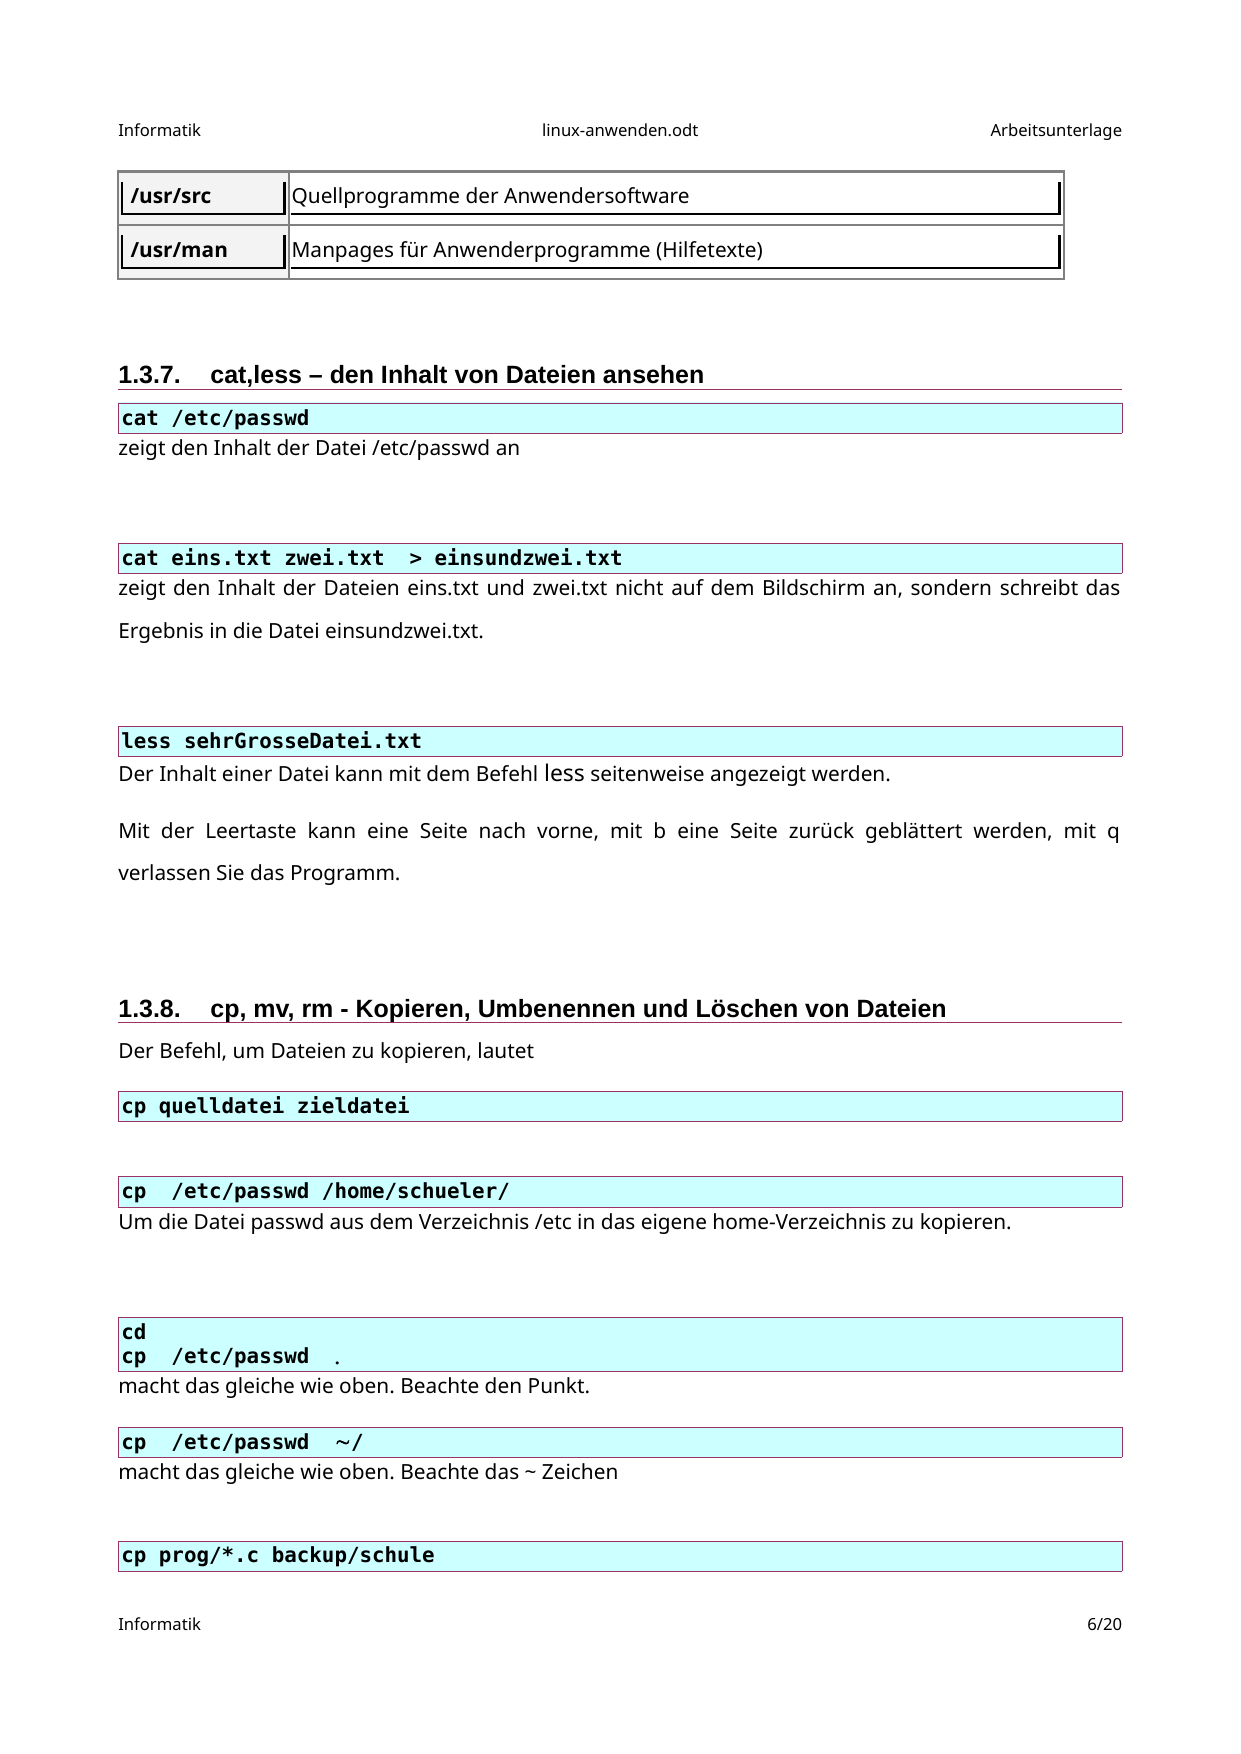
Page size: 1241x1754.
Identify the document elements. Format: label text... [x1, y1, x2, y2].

text cp /etc/passwd . [119, 1341, 1122, 1371]
text cp prog/*.c backup/schule [119, 1542, 1122, 1571]
text Der Befehl, um Dateien zu kopieren, lautet [118, 1036, 1122, 1064]
text less sehrGrosseDatei.txt [119, 727, 1122, 756]
text Mit der Leertaste kann eine Seite nach vorne, mit b eine Seite zurück geblättert werden, mit q verlassen Sie das Programm. [118, 816, 1122, 887]
text cp quelldatei zieldatei [119, 1092, 1122, 1121]
text macht das gleiche wie oben. Beachte das ~ Zeichen [118, 1458, 1122, 1485]
text zeigt den Inhalt der Dateien eins.txt und zwei.txt nicht auf dem Bildschirm an, sondern schreibt das Ergebnis in die Datei einsundzwei.txt. [118, 574, 1122, 644]
subtitle cat,less – den Inhalt von Dateien ansehen [118, 360, 1122, 389]
text Der Inhalt einer Datei kann mit dem Befehl less seitenweise angezeigt werden. [118, 757, 1122, 788]
table_cell Quellprogramme der Anwendersoftware [290, 173, 1063, 224]
table_cell /usr/man [119, 226, 288, 278]
text cat eins.txt zwei.txt > einsundzwei.txt [119, 544, 1122, 573]
text cat /etc/passwd [119, 404, 1122, 433]
text cp /etc/passwd ~/ [119, 1428, 1122, 1457]
table_cell /usr/src [119, 173, 288, 224]
text zeigt den Inhalt der Datei /etc/passwd an [118, 434, 1122, 461]
text Um die Datei passwd aus dem Verzeichnis /etc in das eigene home-Verzeichnis zu kopieren. [118, 1208, 1122, 1235]
text macht das gleiche wie oben. Beachte den Punkt. [118, 1372, 1122, 1400]
subtitle cp, mv, rm - Kopieren, Umbenennen und Löschen von Dateien [118, 994, 1122, 1022]
table_cell Manpages für Anwenderprogramme (Hilfetexte) [290, 226, 1063, 278]
text cd [119, 1318, 1122, 1341]
text cp /etc/passwd /home/schueler/ [119, 1177, 1122, 1207]
